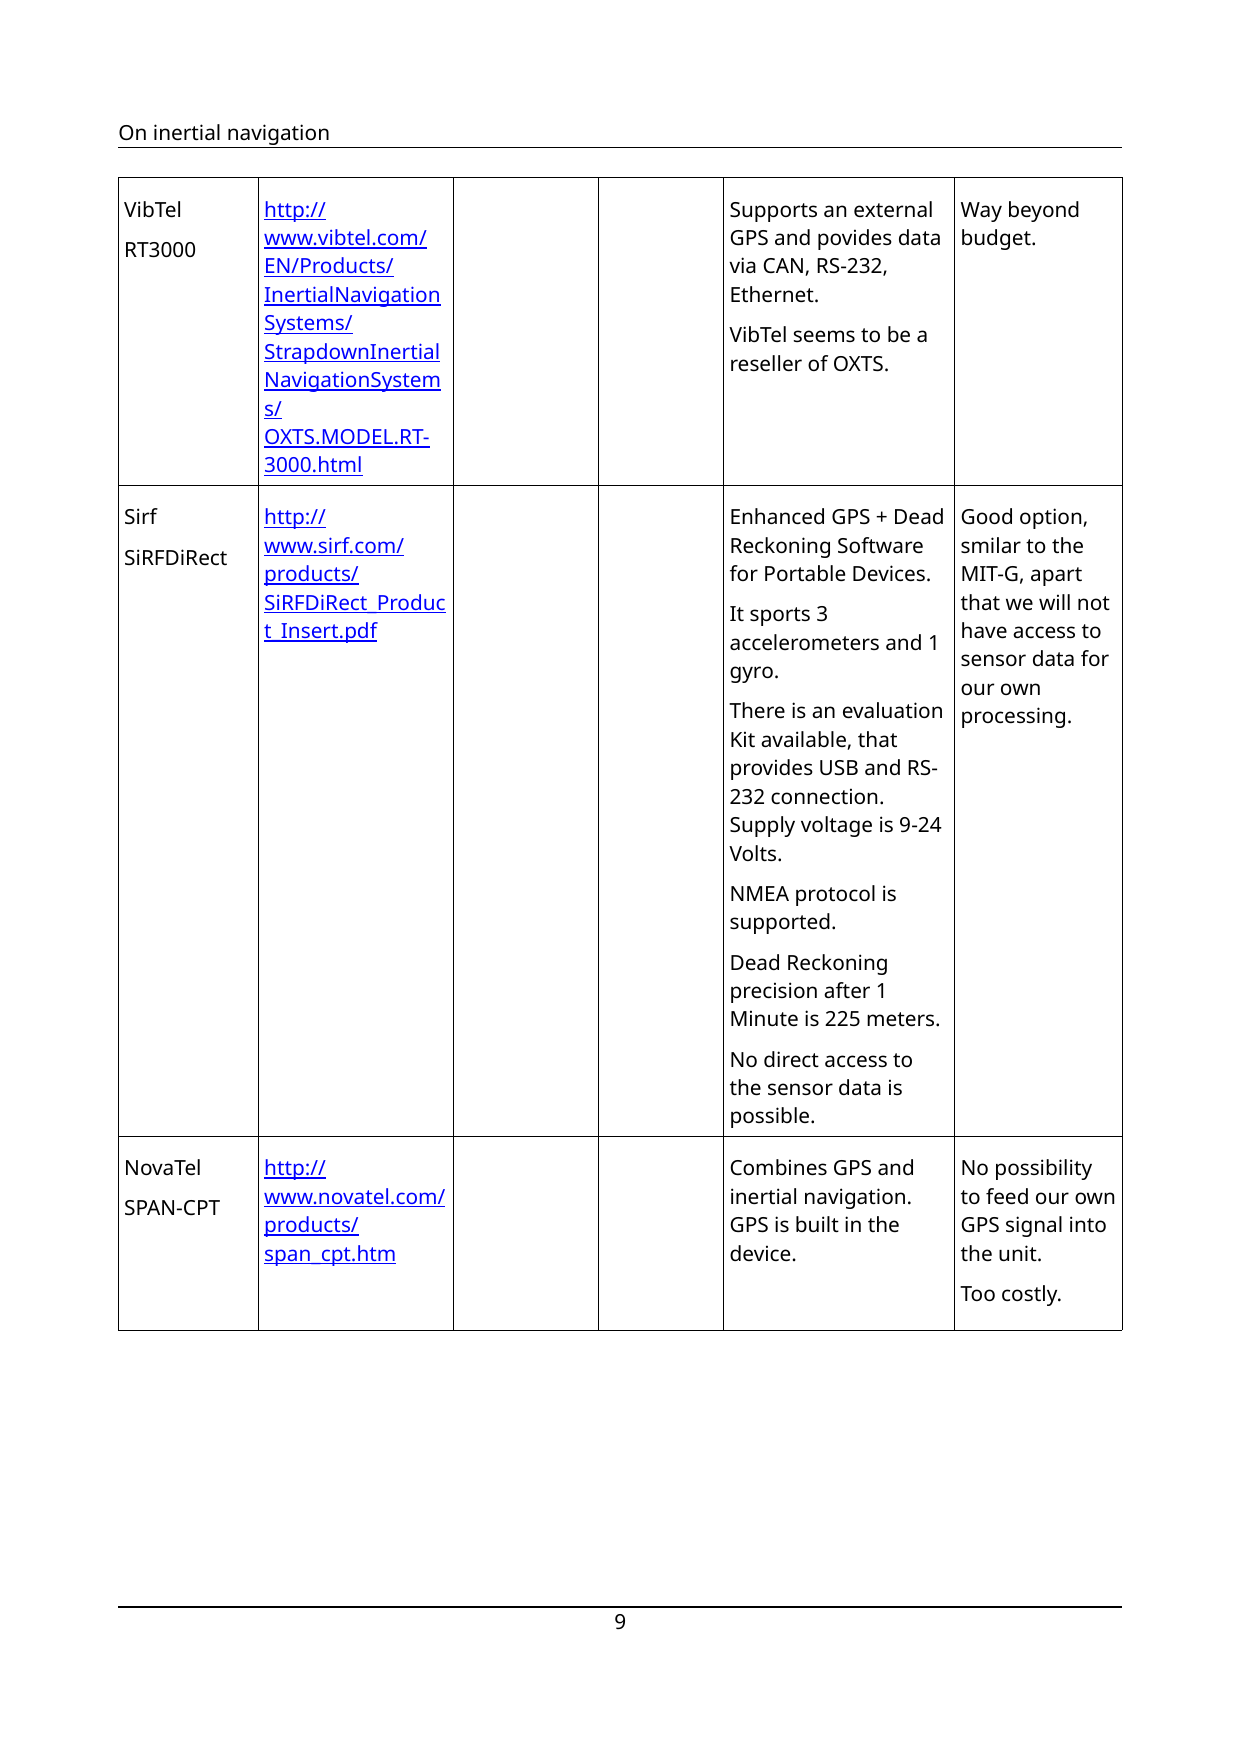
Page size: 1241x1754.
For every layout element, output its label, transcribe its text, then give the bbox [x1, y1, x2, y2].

table_cell Sirf SiRFDiRect [119, 486, 258, 1136]
table_cell Enhanced GPS + Dead Reckoning Software for Portable Devices. It sports 3 accelerometers and 1 gyro. There is an evaluation Kit available, that provides USB and RS-232 connection. Supply voltage is 9-24 Volts. NMEA protocol is supported. Dead Reckoning precision after 1 Minute is 225 meters. No direct access to the sensor data is possible. [724, 486, 954, 1136]
table_cell Combines GPS and inertial navigation. GPS is built in the device. [724, 1137, 954, 1330]
table_cell Good option, smilar to the MIT-G, apart that we will not have access to sensor data for our own processing. [955, 486, 1122, 1136]
table_cell Way beyond budget. [955, 178, 1122, 485]
table_cell No possibility to feed our own GPS signal into the unit. Too costly. [955, 1137, 1122, 1330]
table_cell http://www.sirf.com/products/SiRFDiRect_Product_Insert.pdf [259, 486, 453, 1136]
table_cell [599, 486, 723, 1136]
table_cell NovaTel SPAN-CPT [119, 1137, 258, 1330]
table_cell Supports an external GPS and povides data via CAN, RS-232, Ethernet. VibTel seems to be a reseller of OXTS. [724, 178, 954, 485]
table_cell http://www.novatel.com/products/span_cpt.htm [259, 1137, 453, 1330]
table_cell [454, 486, 598, 1136]
table_cell [454, 1137, 598, 1330]
table_cell http://www.vibtel.com/EN/Products/InertialNavigationSystems/StrapdownInertialNavigationSystems/OXTS.MODEL.RT-3000.html [259, 178, 453, 485]
table_cell VibTel RT3000 [119, 178, 258, 485]
table_cell [599, 178, 723, 485]
table_cell [454, 178, 598, 485]
table_cell [599, 1137, 723, 1330]
